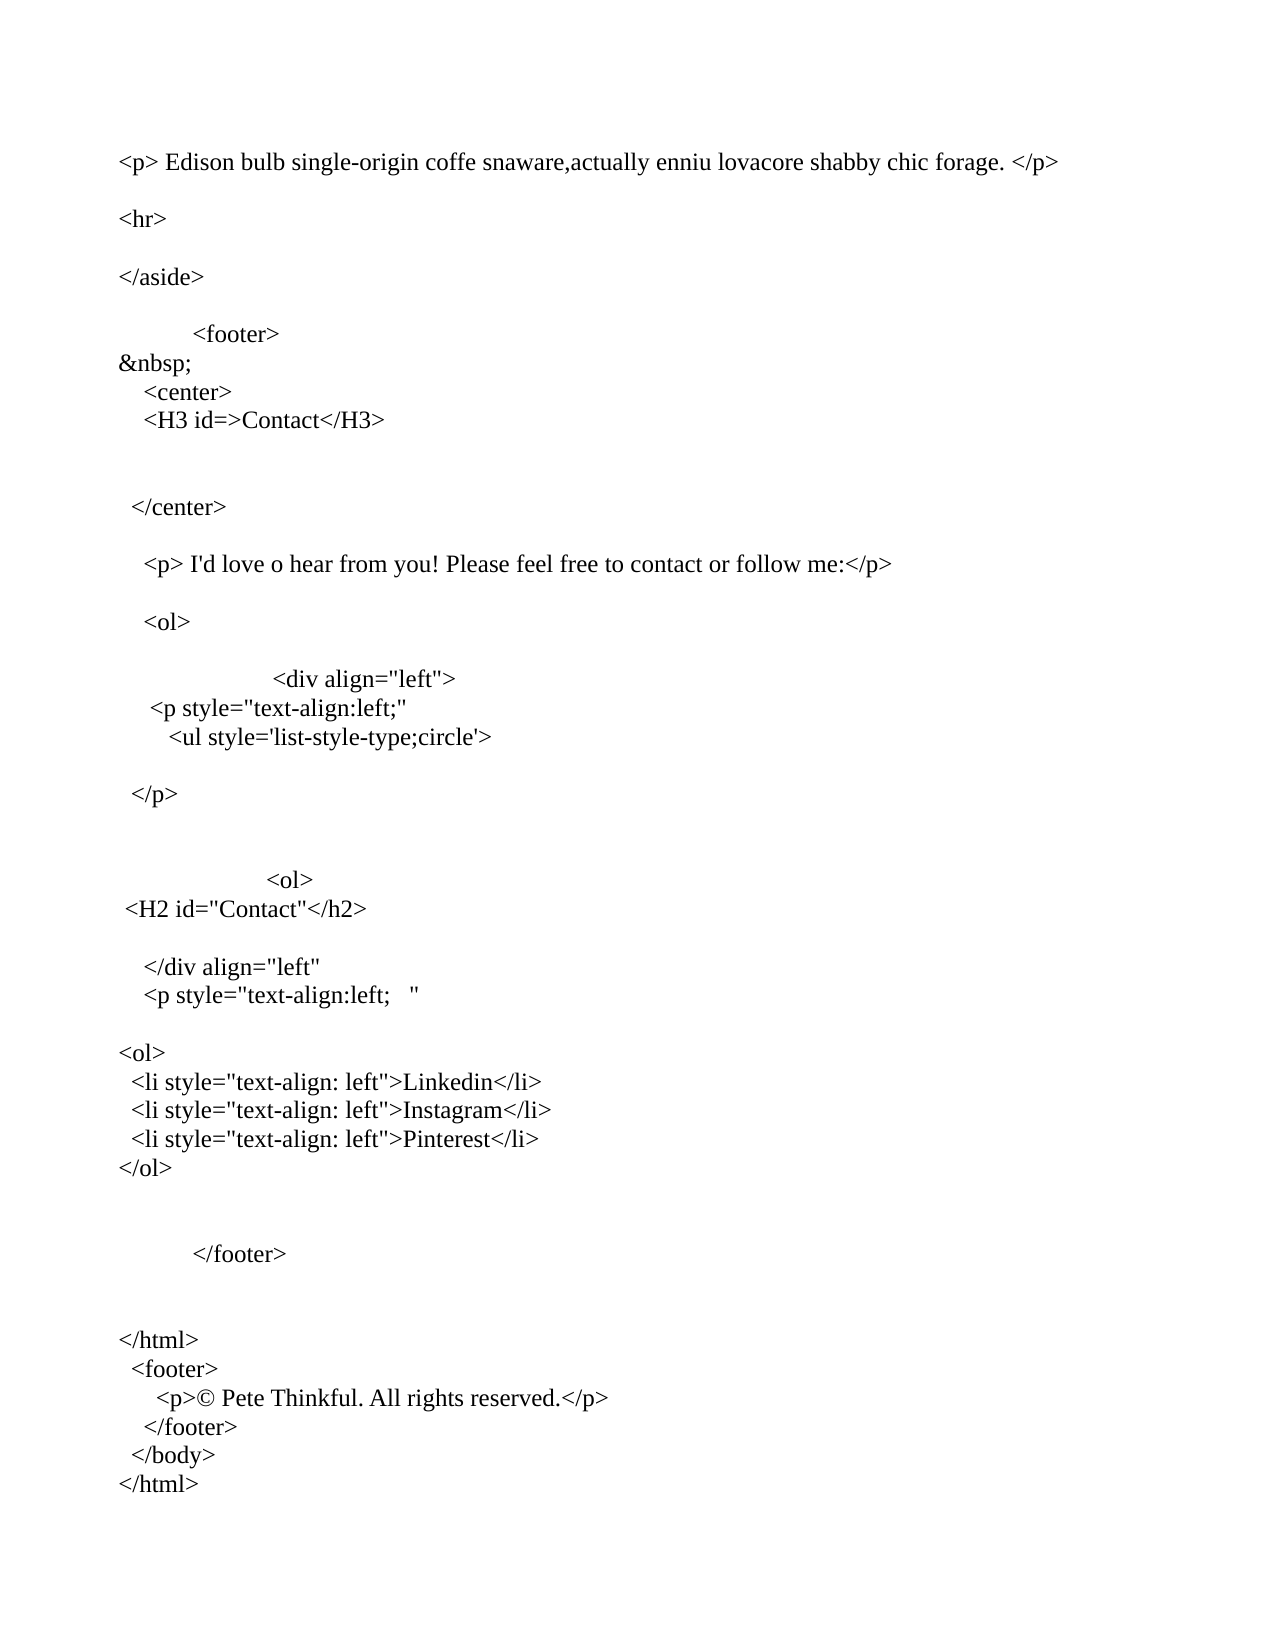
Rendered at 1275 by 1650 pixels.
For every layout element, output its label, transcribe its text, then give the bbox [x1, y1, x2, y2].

text </html> [118, 1469, 1157, 1498]
text </center> [118, 492, 1157, 521]
text <H3 id=>Contact</H3> [118, 406, 1157, 434]
text <p> Edison bulb single-origin coffe snaware,actually enniu lovacore shabby chic forage. </p> [118, 147, 1157, 176]
text </p> [118, 779, 1157, 808]
text <footer> [118, 319, 1157, 348]
text &nbsp; [118, 348, 1157, 377]
text <footer> [118, 1354, 1157, 1383]
text </html> [118, 1326, 1157, 1354]
text </footer> [118, 1412, 1157, 1441]
text <ul style='list-style-type;circle'> [118, 722, 1157, 751]
text </div align="left" [118, 952, 1157, 981]
text <ol> [118, 866, 1157, 894]
text <ol> [118, 607, 1157, 636]
text <li style="text-align: left">Instagram</li> [118, 1096, 1157, 1124]
text </footer> [118, 1239, 1157, 1268]
text <hr> [118, 204, 1157, 233]
text <li style="text-align: left">Linkedin</li> [118, 1067, 1157, 1096]
text <center> [118, 377, 1157, 406]
text <H2 id="Contact"</h2> [118, 894, 1157, 923]
text <p style="text-align:left; " [118, 981, 1157, 1009]
text <p>© Pete Thinkful. All rights reserved.</p> [118, 1383, 1157, 1412]
text <div align="left"> [118, 664, 1157, 693]
text <li style="text-align: left">Pinterest</li> [118, 1124, 1157, 1153]
text <ol> [118, 1038, 1157, 1067]
text </body> [118, 1441, 1157, 1469]
text </ol> [118, 1153, 1157, 1182]
text </aside> [118, 262, 1157, 291]
text <p style="text-align:left;" [118, 693, 1157, 722]
text <p> I'd love o hear from you! Please feel free to contact or follow me:</p> [118, 549, 1157, 578]
